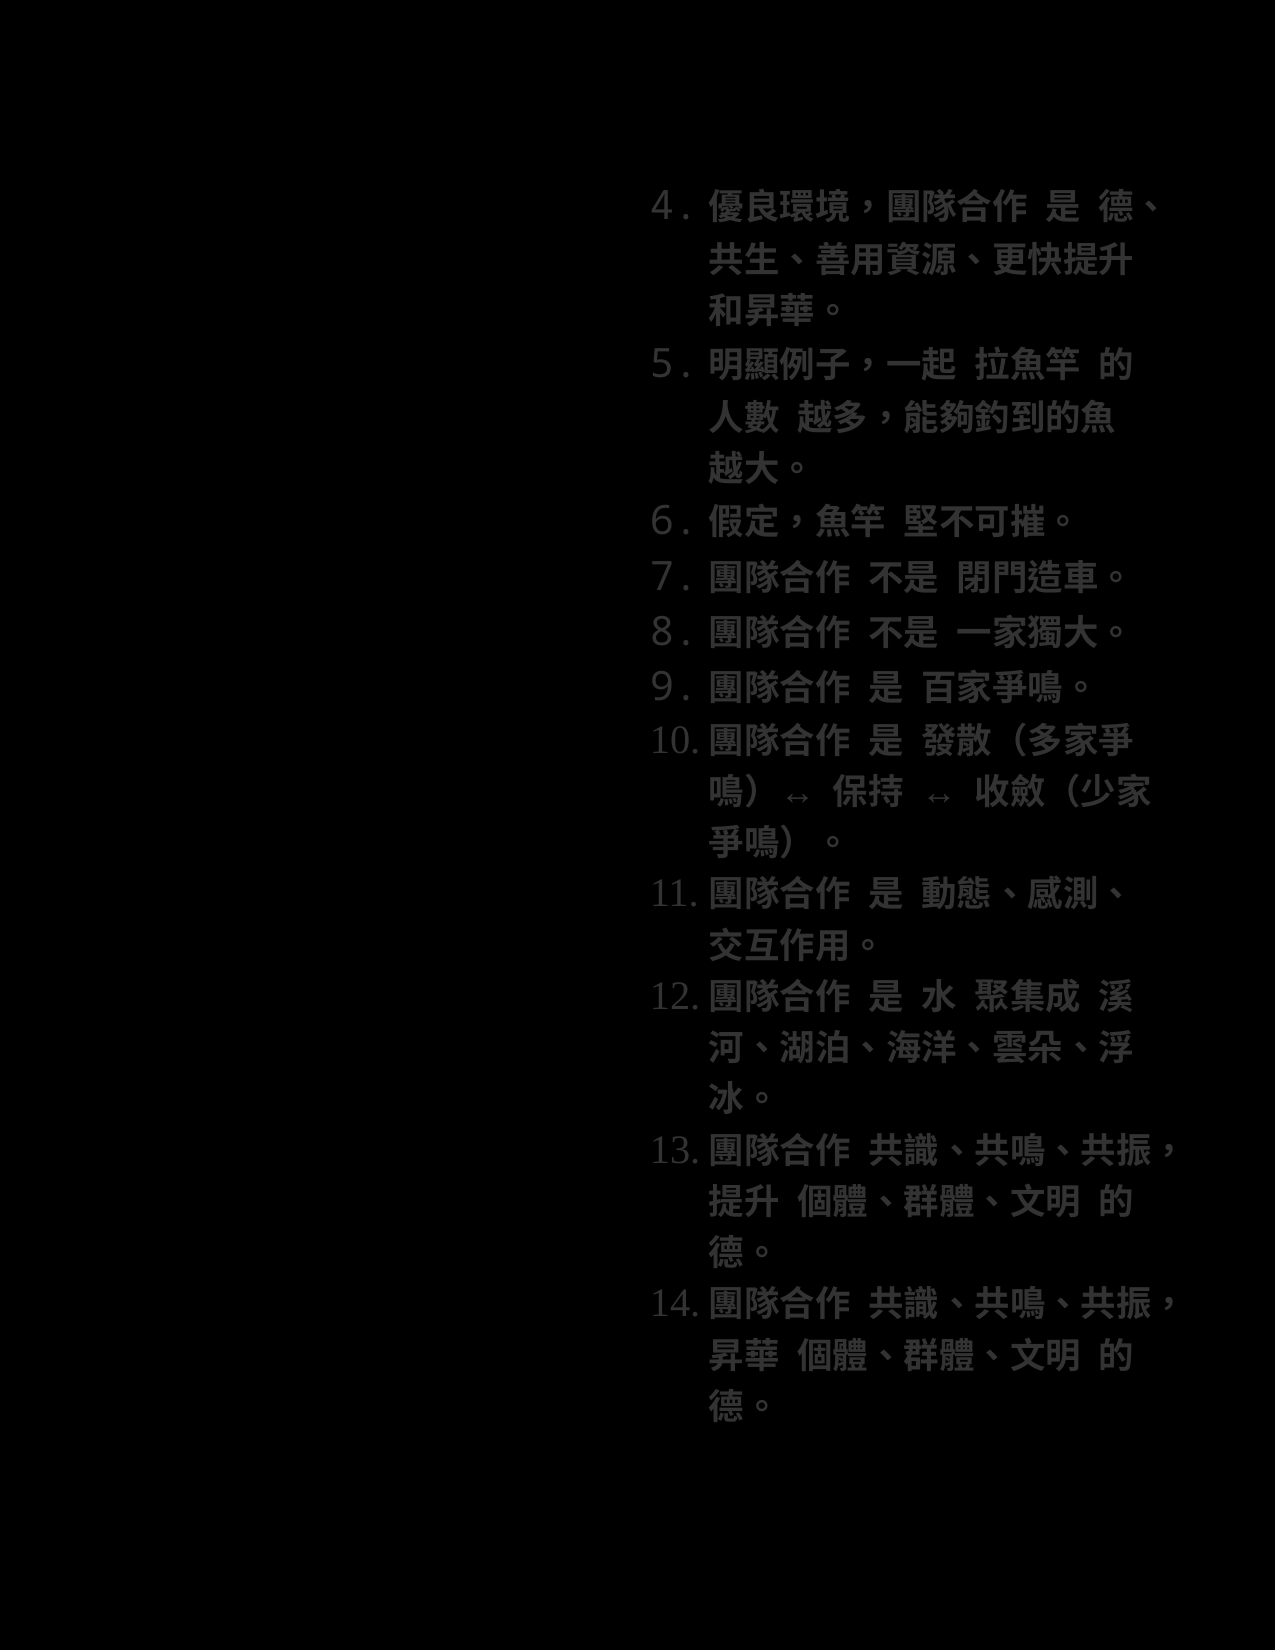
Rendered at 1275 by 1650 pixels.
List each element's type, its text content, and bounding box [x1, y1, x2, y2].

list 團隊合作 是 百家爭鳴。 [649, 657, 1157, 712]
list 假定，魚竿 堅不可摧。 [649, 492, 1157, 547]
list 團隊合作 是 發散（多家爭鳴）↔ 保持 ↔ 收斂（少家爭鳴）。 [649, 712, 1157, 866]
list 團隊合作 是 水 聚集成 溪河、湖泊、海洋、雲朵、浮冰。 [649, 968, 1157, 1122]
list 團隊合作 不是 一家獨大。 [649, 602, 1157, 657]
list 團隊合作 是 動態、感測、交互作用。 [649, 866, 1157, 968]
list 優良環境，團隊合作 是 德、共生、善用資源、更快提升和昇華。 [649, 176, 1157, 334]
list 團隊合作 共識、共鳴、共振，昇華 個體、群體、文明 的 德。 [649, 1276, 1157, 1429]
list 團隊合作 不是 閉門造車。 [649, 547, 1157, 602]
list 團隊合作 共識、共鳴、共振，提升 個體、群體、文明 的 德。 [649, 1122, 1157, 1276]
list 明顯例子，一起 拉魚竿 的人數 越多，能夠釣到的魚 越大。 [649, 334, 1157, 492]
